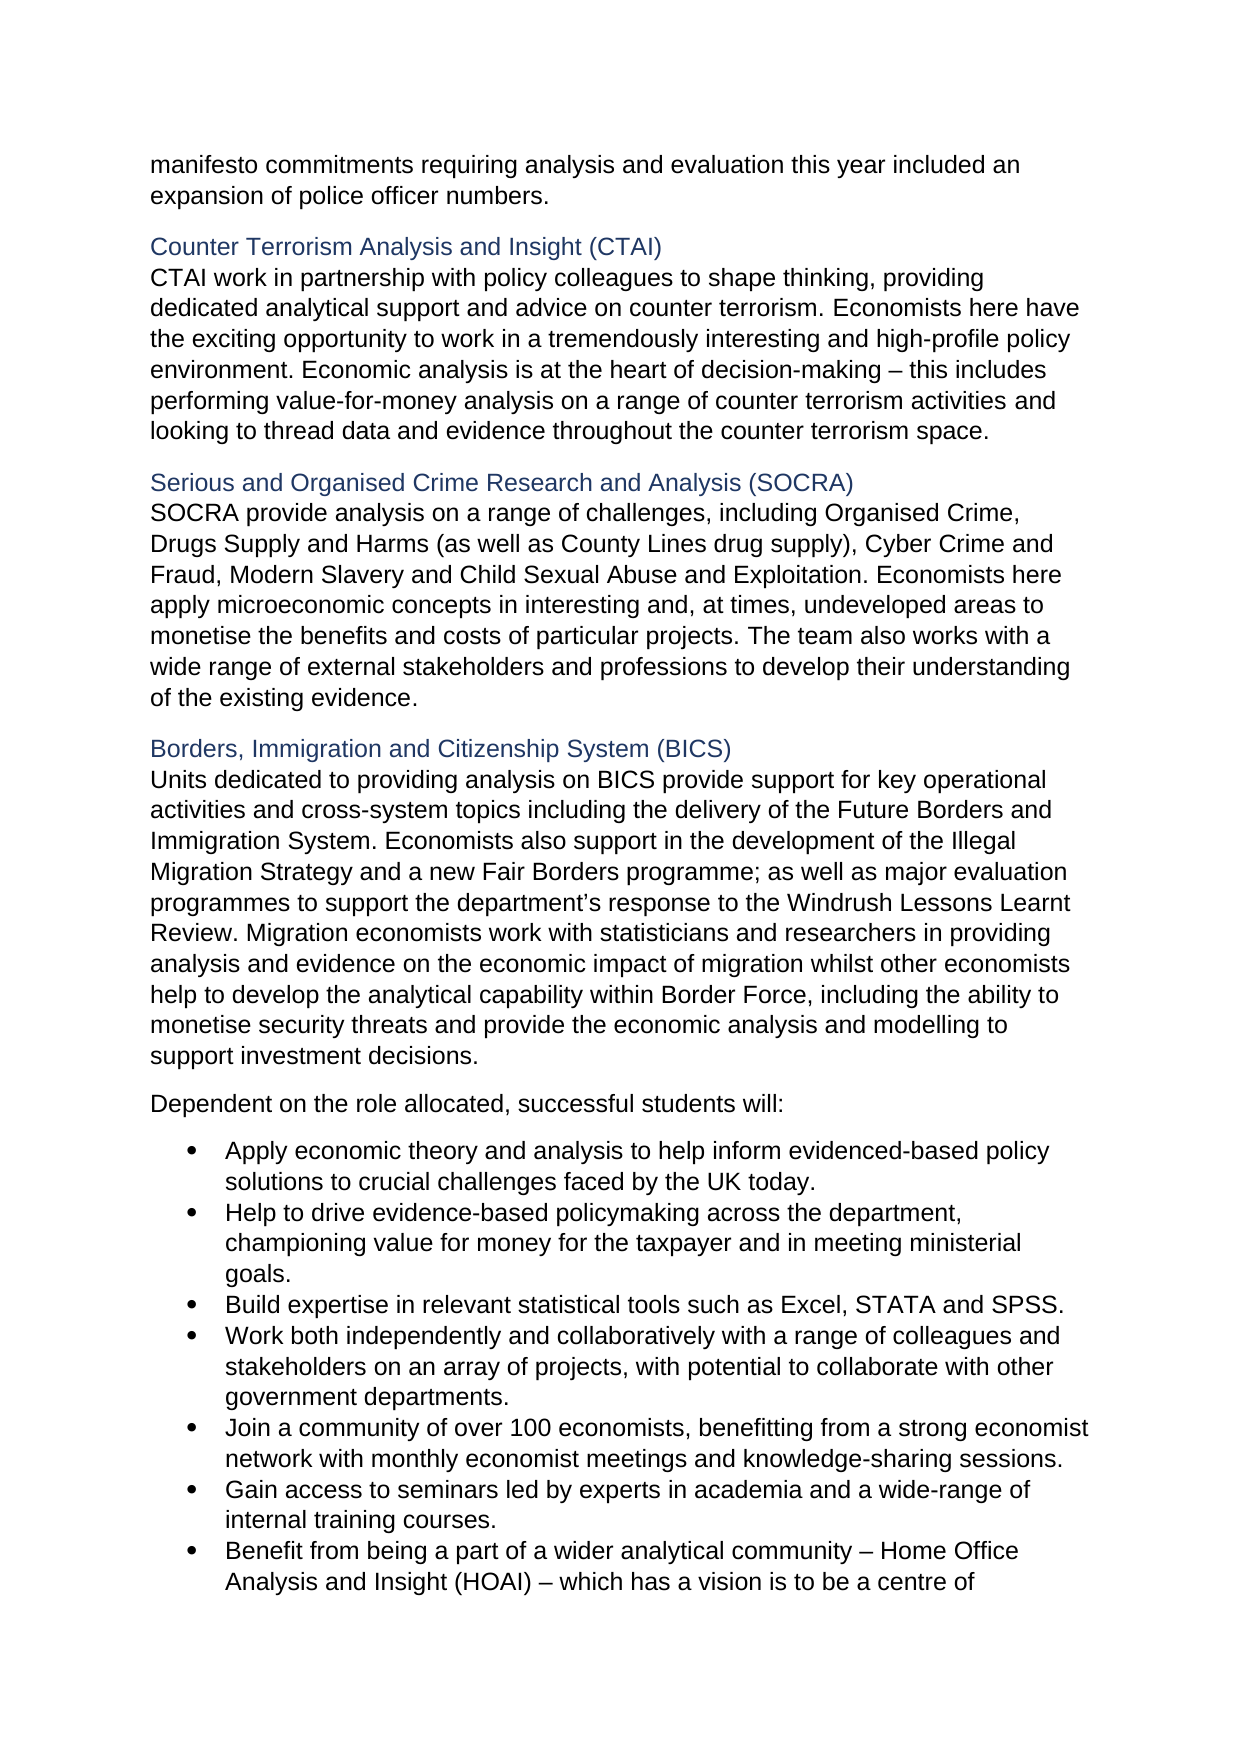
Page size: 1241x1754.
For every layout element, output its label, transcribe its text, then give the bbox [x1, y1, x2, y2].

subtitle Counter Terrorism Analysis and Insight (CTAI) [150, 232, 1090, 261]
subtitle Serious and Organised Crime Research and Analysis (SOCRA) [150, 468, 1090, 497]
list Work both independently and collaboratively with a range of colleagues and stakeholders on an array of projects, with potential to collaborate with other government departments. [187, 1321, 1090, 1411]
subtitle Borders, Immigration and Citizenship System (BICS) [150, 734, 1090, 763]
list Build expertise in relevant statistical tools such as Excel, STATA and SPSS. [187, 1290, 1090, 1319]
list Gain access to seminars led by experts in academia and a wide-range of internal training courses. [187, 1474, 1090, 1534]
text Dependent on the role allocated, successful students will: [150, 1089, 1090, 1117]
list Join a community of over 100 economists, benefitting from a strong economist network with monthly economist meetings and knowledge-sharing sessions. [187, 1413, 1090, 1473]
list Apply economic theory and analysis to help inform evidenced-based policy solutions to crucial challenges faced by the UK today. [187, 1136, 1090, 1196]
list Benefit from being a part of a wider analytical community – Home Office Analysis and Insight (HOAI) – which has a vision is to be a centre of [187, 1536, 1090, 1596]
text SOCRA provide analysis on a range of challenges, including Organised Crime, Drugs Supply and Harms (as well as County Lines drug supply), Cyber Crime and Fraud, Modern Slavery and Child Sexual Abuse and Exploitation. Economists here apply microeconomic concepts in interesting and, at times, undeveloped areas to monetise the benefits and costs of particular projects. The team also works with a wide range of external stakeholders and professions to develop their understanding of the existing evidence. [150, 498, 1090, 711]
text manifesto commitments requiring analysis and evaluation this year included an expansion of police officer numbers. [150, 150, 1090, 209]
text Units dedicated to providing analysis on BICS provide support for key operational activities and cross-system topics including the delivery of the Future Borders and Immigration System. Economists also support in the development of the Illegal Migration Strategy and a new Fair Borders programme; as well as major evaluation programmes to support the department’s response to the Windrush Lessons Learnt Review. Migration economists work with statisticians and researchers in providing analysis and evidence on the economic impact of migration whilst other economists help to develop the analytical capability within Border Force, including the ability to monetise security threats and provide the economic analysis and modelling to support investment decisions. [150, 765, 1090, 1070]
text CTAI work in partnership with policy colleagues to shape thinking, providing dedicated analytical support and advice on counter terrorism. Economists here have the exciting opportunity to work in a tremendously interesting and high-profile policy environment. Economic analysis is at the heart of decision-making – this includes performing value-for-money analysis on a range of counter terrorism activities and looking to thread data and evidence throughout the counter terrorism space. [150, 263, 1090, 445]
list Help to drive evidence-based policymaking across the department, championing value for money for the taxpayer and in meeting ministerial goals. [187, 1198, 1090, 1288]
